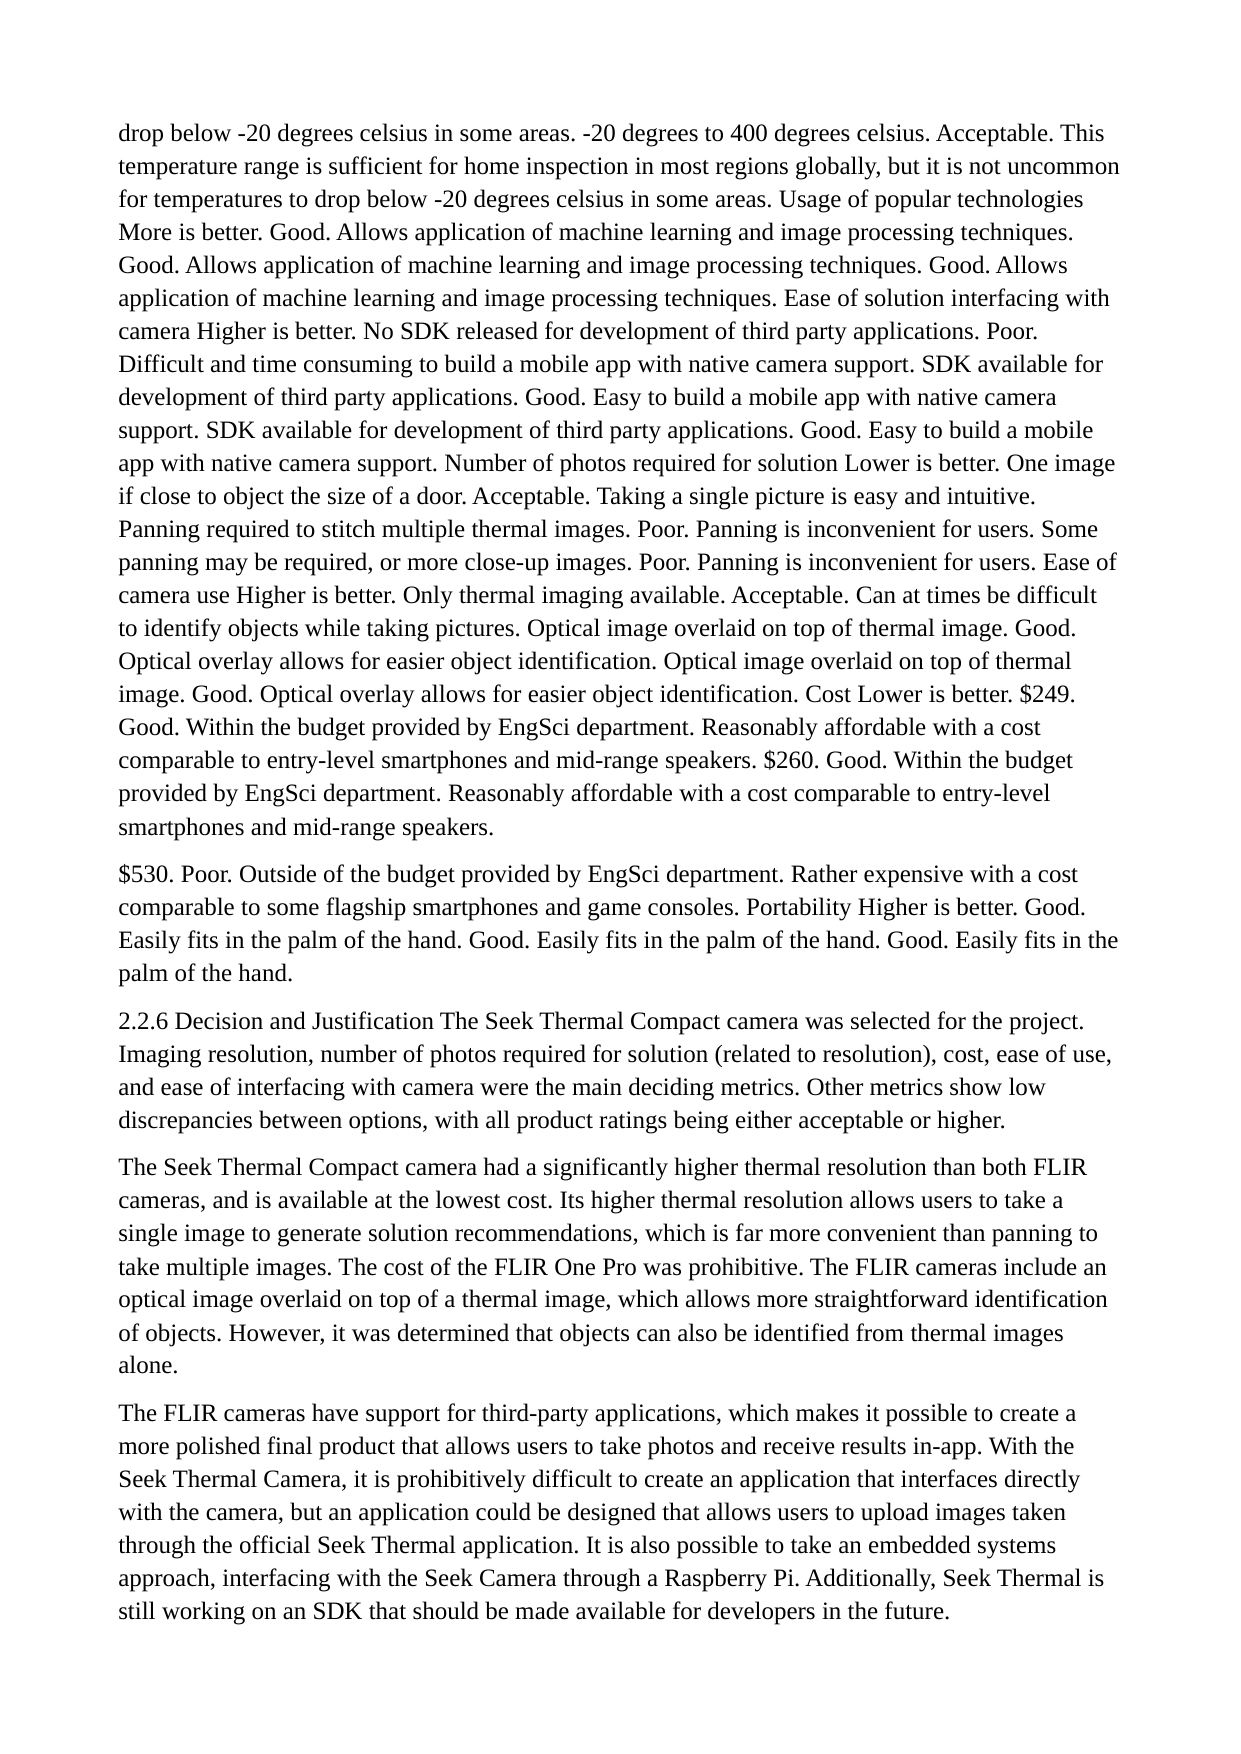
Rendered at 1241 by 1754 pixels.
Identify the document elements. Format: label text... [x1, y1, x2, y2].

text drop below -20 degrees celsius in some areas. -20 degrees to 400 degrees celsius. Acceptable. This temperature range is sufficient for home inspection in most regions globally, but it is not uncommon for temperatures to drop below -20 degrees celsius in some areas. Usage of popular technologies More is better. Good. Allows application of machine learning and image processing techniques. Good. Allows application of machine learning and image processing techniques. Good. Allows application of machine learning and image processing techniques. Ease of solution interfacing with camera Higher is better. No SDK released for development of third party applications. Poor. Difficult and time consuming to build a mobile app with native camera support. SDK available for development of third party applications. Good. Easy to build a mobile app with native camera support. SDK available for development of third party applications. Good. Easy to build a mobile app with native camera support. Number of photos required for solution Lower is better. One image if close to object the size of a door. Acceptable. Taking a single picture is easy and intuitive. Panning required to stitch multiple thermal images. Poor. Panning is inconvenient for users. Some panning may be required, or more close-up images. Poor. Panning is inconvenient for users. Ease of camera use Higher is better. Only thermal imaging available. Acceptable. Can at times be difficult to identify objects while taking pictures. Optical image overlaid on top of thermal image. Good. Optical overlay allows for easier object identification. Optical image overlaid on top of thermal image. Good. Optical overlay allows for easier object identification. Cost Lower is better. $249. Good. Within the budget provided by EngSci department. Reasonably affordable with a cost comparable to entry-level smartphones and mid-range speakers. $260. Good. Within the budget provided by EngSci department. Reasonably affordable with a cost comparable to entry-level smartphones and mid-range speakers. [118, 118, 1122, 840]
text $530. Poor. Outside of the budget provided by EngSci department. Rather expensive with a cost comparable to some flagship smartphones and game consoles. Portability Higher is better. Good. Easily fits in the palm of the hand. Good. Easily fits in the palm of the hand. Good. Easily fits in the palm of the hand. [118, 859, 1122, 987]
text 2.2.6 Decision and Justification The Seek Thermal Compact camera was selected for the project. Imaging resolution, number of photos required for solution (related to resolution), cost, ease of use, and ease of interfacing with camera were the main deciding metrics. Other metrics show low discrepancies between options, with all product ratings being either acceptable or higher. [118, 1006, 1122, 1134]
text The Seek Thermal Compact camera had a significantly higher thermal resolution than both FLIR cameras, and is available at the lowest cost. Its higher thermal resolution allows users to take a single image to generate solution recommendations, which is far more convenient than panning to take multiple images. The cost of the FLIR One Pro was prohibitive. The FLIR cameras include an optical image overlaid on top of a thermal image, which allows more straightforward identification of objects. However, it was determined that objects can also be identified from thermal images alone. [118, 1152, 1122, 1379]
text The FLIR cameras have support for third-party applications, which makes it possible to create a more polished final product that allows users to take photos and receive results in-app. With the Seek Thermal Camera, it is prohibitively difficult to create an application that interfaces directly with the camera, but an application could be designed that allows users to upload images taken through the official Seek Thermal application. It is also possible to take an embedded systems approach, interfacing with the Seek Camera through a Raspberry Pi. Additionally, Seek Thermal is still working on an SDK that should be made available for developers in the future. [118, 1398, 1122, 1625]
